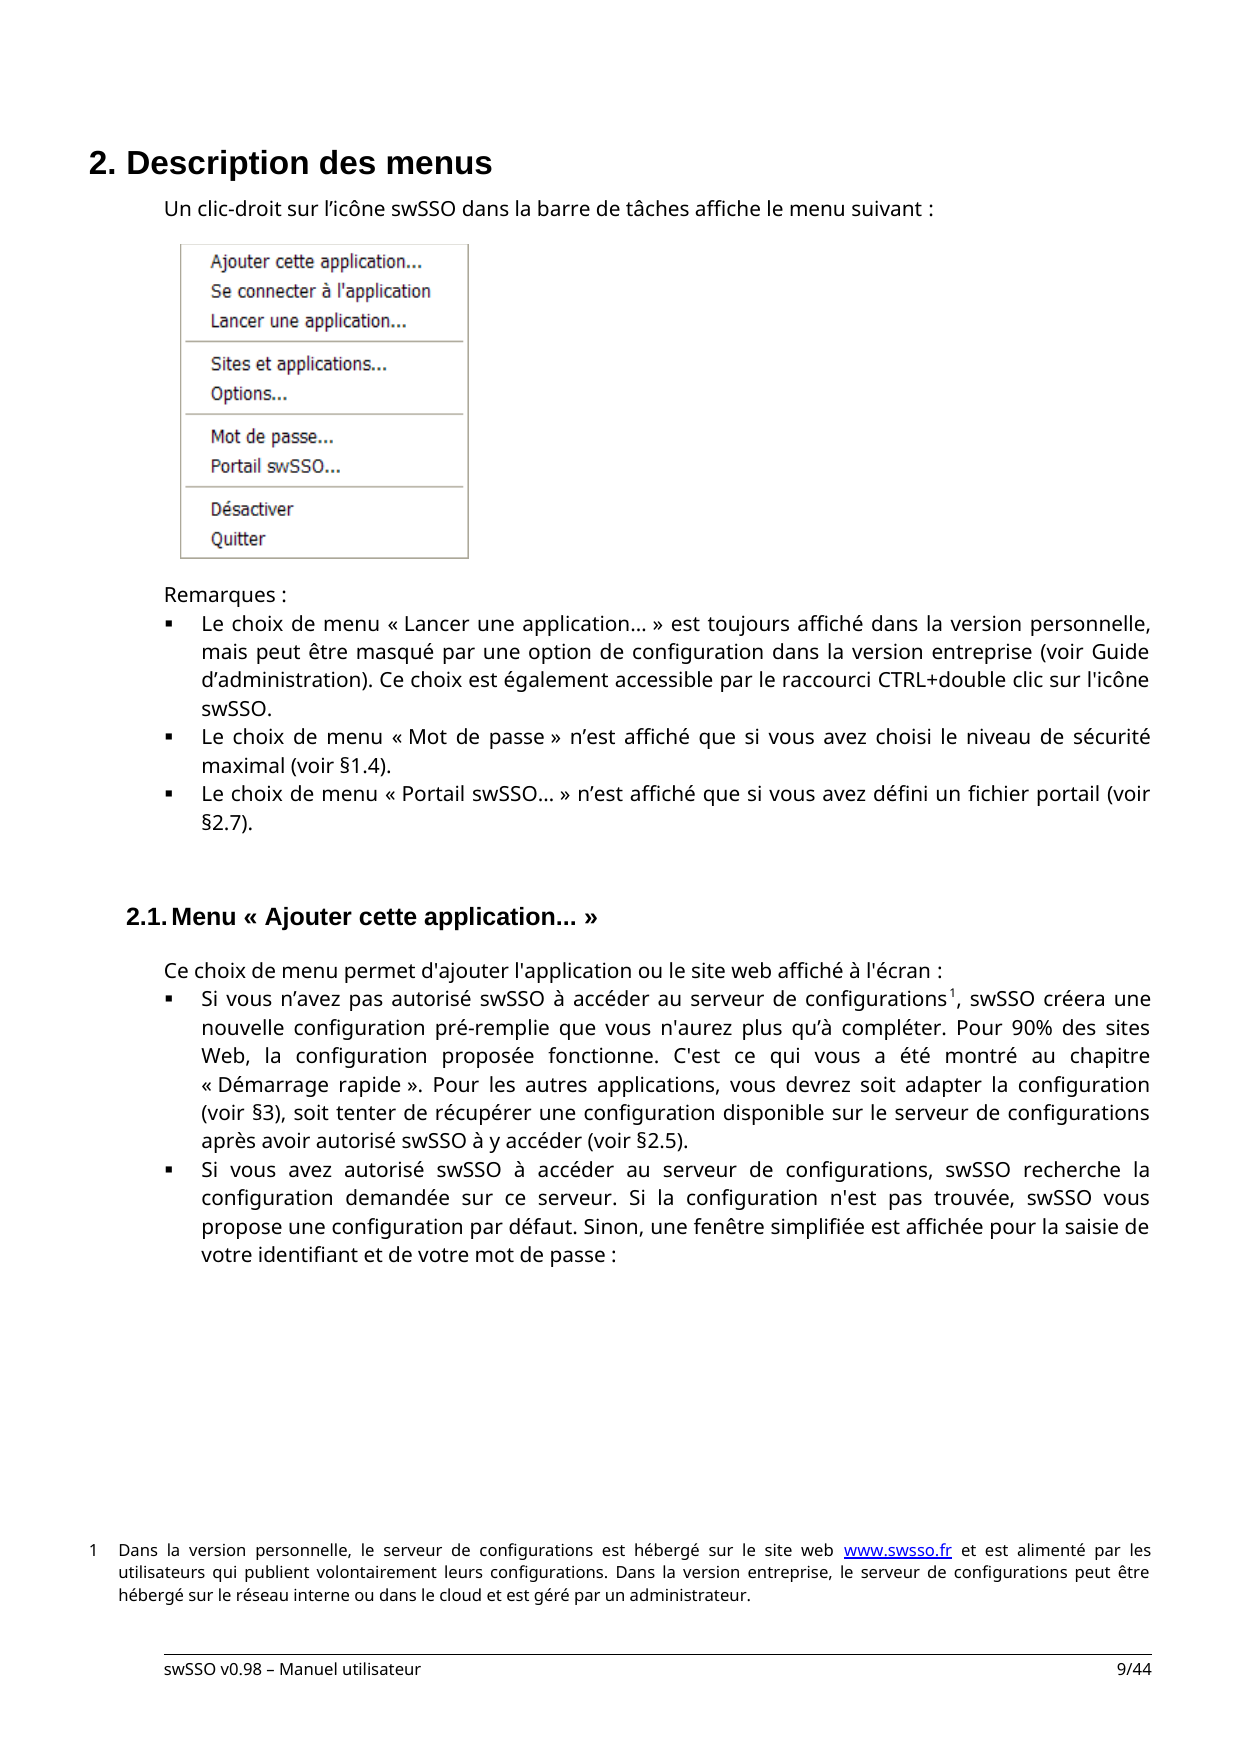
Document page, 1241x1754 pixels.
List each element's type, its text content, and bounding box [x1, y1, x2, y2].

list Dans la version personnelle, le serveur de configurations est hébergé sur le site web www.swsso.fr et est alimenté par les utilisateurs qui publient volontairement leurs configurations. Dans la version entreprise, le serveur de configurations peut être hébergé sur le réseau interne ou dans le cloud et est géré par un administrateur. [89, 1538, 1152, 1606]
list Si vous avez autorisé swSSO à accéder au serveur de configurations, swSSO recherche la configuration demandée sur ce serveur. Si la configuration n'est pas trouvée, swSSO vous propose une configuration par défaut. Sinon, une fenêtre simplifiée est affichée pour la saisie de votre identifiant et de votre mot de passe : [164, 1155, 1152, 1269]
subtitle Menu « Ajouter cette application... » [126, 902, 1152, 931]
text Remarques : [164, 580, 1152, 609]
text Un clic-droit sur l’icône swSSO dans la barre de tâches affiche le menu suivant : [164, 194, 1152, 222]
list Le choix de menu « Mot de passe » n’est affiché que si vous avez choisi le niveau de sécurité maximal (voir §1.4). [164, 722, 1152, 779]
list Le choix de menu « Lancer une application… » est toujours affiché dans la version personnelle, mais peut être masqué par une option de configuration dans la version entreprise (voir Guide d’administration). Ce choix est également accessible par le raccourci CTRL+double clic sur l'icône swSSO. [164, 609, 1152, 722]
picture [180, 244, 469, 559]
subtitle Description des menus [89, 143, 1152, 182]
list Si vous n’avez pas autorisé swSSO à accéder au serveur de configurations, swSSO créera une nouvelle configuration pré-remplie que vous n'aurez plus qu’à compléter. Pour 90% des sites Web, la configuration proposée fonctionne. C'est ce qui vous a été montré au chapitre « Démarrage rapide ». Pour les autres applications, vous devrez soit adapter la configuration (voir §3), soit tenter de récupérer une configuration disponible sur le serveur de configurations après avoir autorisé swSSO à y accéder (voir §2.5). [164, 984, 1152, 1155]
list Le choix de menu « Portail swSSO… » n’est affiché que si vous avez défini un fichier portail (voir §2.7). [164, 779, 1152, 836]
text Ce choix de menu permet d'ajouter l'application ou le site web affiché à l'écran : [164, 956, 1152, 984]
